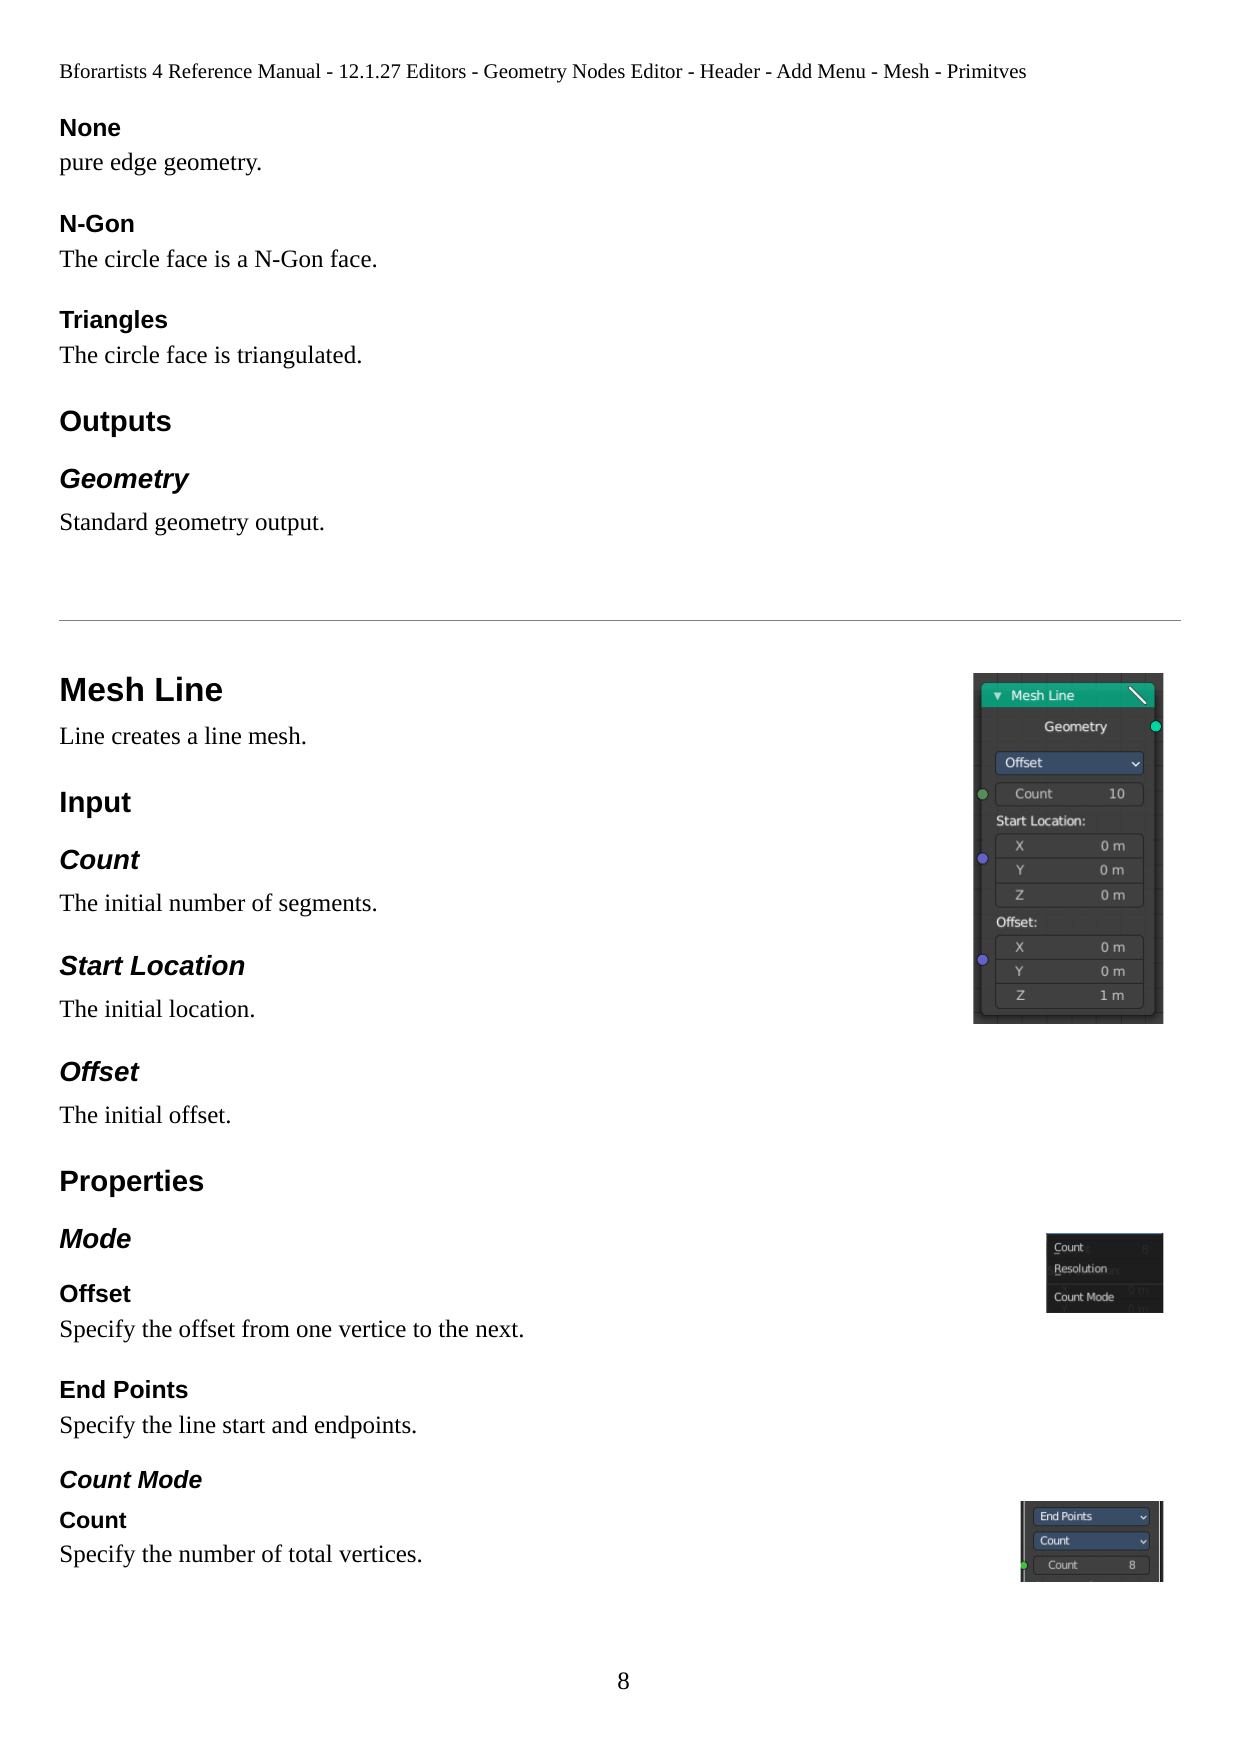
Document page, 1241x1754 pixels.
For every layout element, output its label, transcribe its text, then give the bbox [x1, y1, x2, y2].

subtitle [1164, 1507, 1181, 1533]
subtitle [1164, 785, 1181, 818]
subtitle Start Location [59, 949, 973, 981]
subtitle Count [59, 1507, 1020, 1533]
text The initial number of segments. [59, 888, 973, 917]
subtitle [1164, 843, 1181, 875]
subtitle Triangles [59, 305, 1181, 334]
text Specify the offset from one vertice to the next. [59, 1314, 1181, 1343]
subtitle Input [59, 785, 973, 818]
subtitle Offset [59, 1055, 1181, 1087]
subtitle Mode [59, 1222, 1181, 1254]
text pure edge geometry. [59, 147, 1181, 176]
text Standard geometry output. [59, 507, 1181, 536]
subtitle Properties [59, 1163, 1181, 1197]
subtitle Mesh Line [59, 670, 1181, 709]
text [1164, 994, 1181, 1023]
subtitle Count Mode [59, 1466, 1181, 1494]
picture [1020, 1501, 1164, 1582]
subtitle [1164, 1279, 1181, 1308]
subtitle None [59, 113, 1181, 141]
subtitle End Points [59, 1375, 1181, 1404]
subtitle [1164, 949, 1181, 981]
subtitle Count [59, 843, 973, 875]
subtitle Offset [59, 1279, 1046, 1308]
text The initial location. [59, 994, 973, 1023]
subtitle Geometry [59, 462, 1181, 494]
text Specify the number of total vertices. [59, 1539, 1020, 1568]
picture [1046, 1233, 1164, 1313]
text The initial offset. [59, 1100, 1181, 1128]
subtitle Outputs [59, 404, 1181, 437]
text The circle face is a N-Gon face. [59, 244, 1181, 272]
text Line creates a line mesh. [59, 721, 973, 750]
picture [973, 673, 1164, 1024]
text The circle face is triangulated. [59, 340, 1181, 369]
text Specify the line start and endpoints. [59, 1410, 1181, 1439]
subtitle N-Gon [59, 209, 1181, 237]
